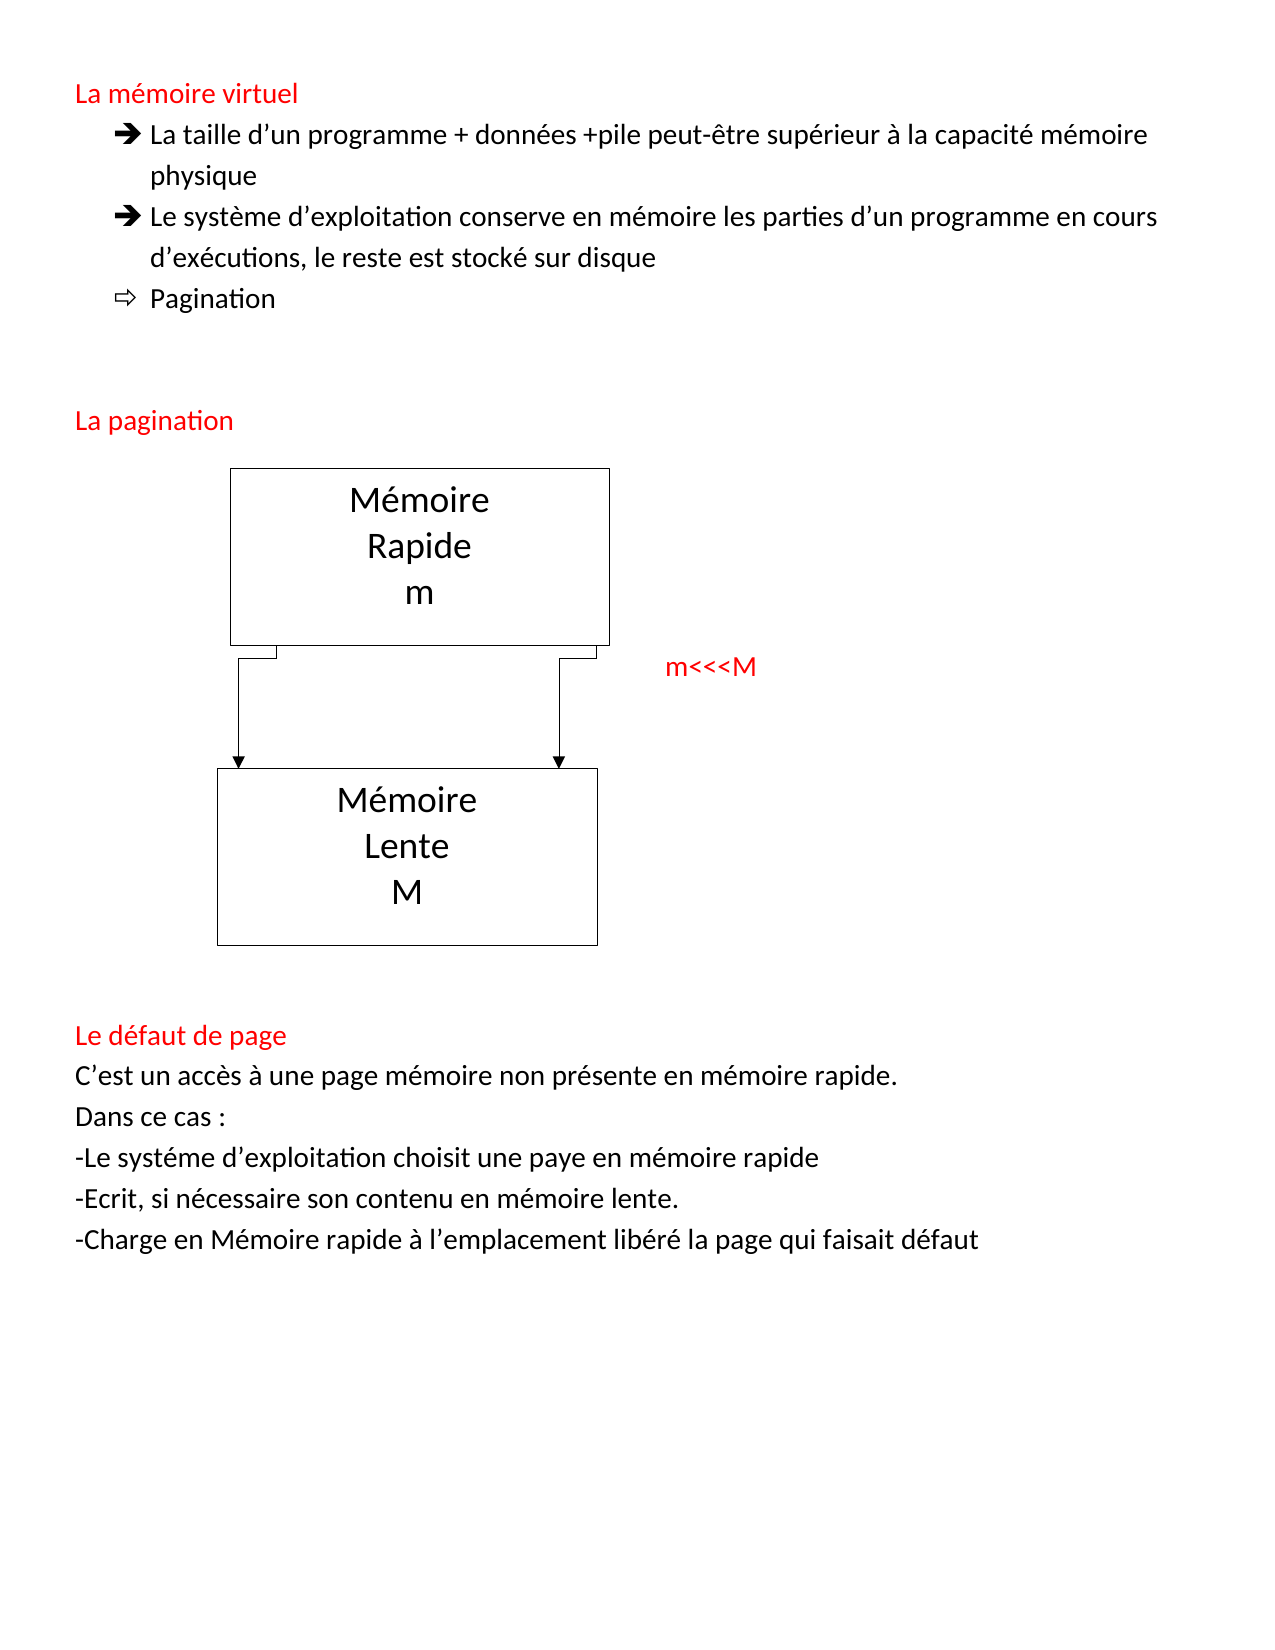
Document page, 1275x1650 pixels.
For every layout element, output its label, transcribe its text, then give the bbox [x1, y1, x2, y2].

text C’est un accès à une page mémoire non présente en mémoire rapide. [75, 1057, 1200, 1093]
text Le défaut de page [75, 1017, 1200, 1052]
text La mémoire virtuel [75, 75, 1200, 111]
list Ecrit, si nécessaire son contenu en mémoire lente. [75, 1180, 1200, 1216]
text [75, 648, 276, 684]
list Le système d’exploitation conserve en mémoire les parties d’un programme en cours d’exécutions, le reste est stocké sur disque [112, 198, 1200, 274]
text Dans ce cas : [75, 1098, 1200, 1134]
text [239, 648, 596, 684]
list Charge en Mémoire rapide à l’emplacement libéré la page qui faisait défaut [75, 1221, 1200, 1257]
list La taille d’un programme + données +pile peut-être supérieur à la capacité mémoire physique [112, 116, 1200, 192]
text La pagination [75, 402, 1200, 438]
text m<<<M [560, 648, 1200, 684]
list Pagination [112, 280, 1200, 315]
list Le systéme d’exploitation choisit une paye en mémoire rapide [75, 1139, 1200, 1175]
